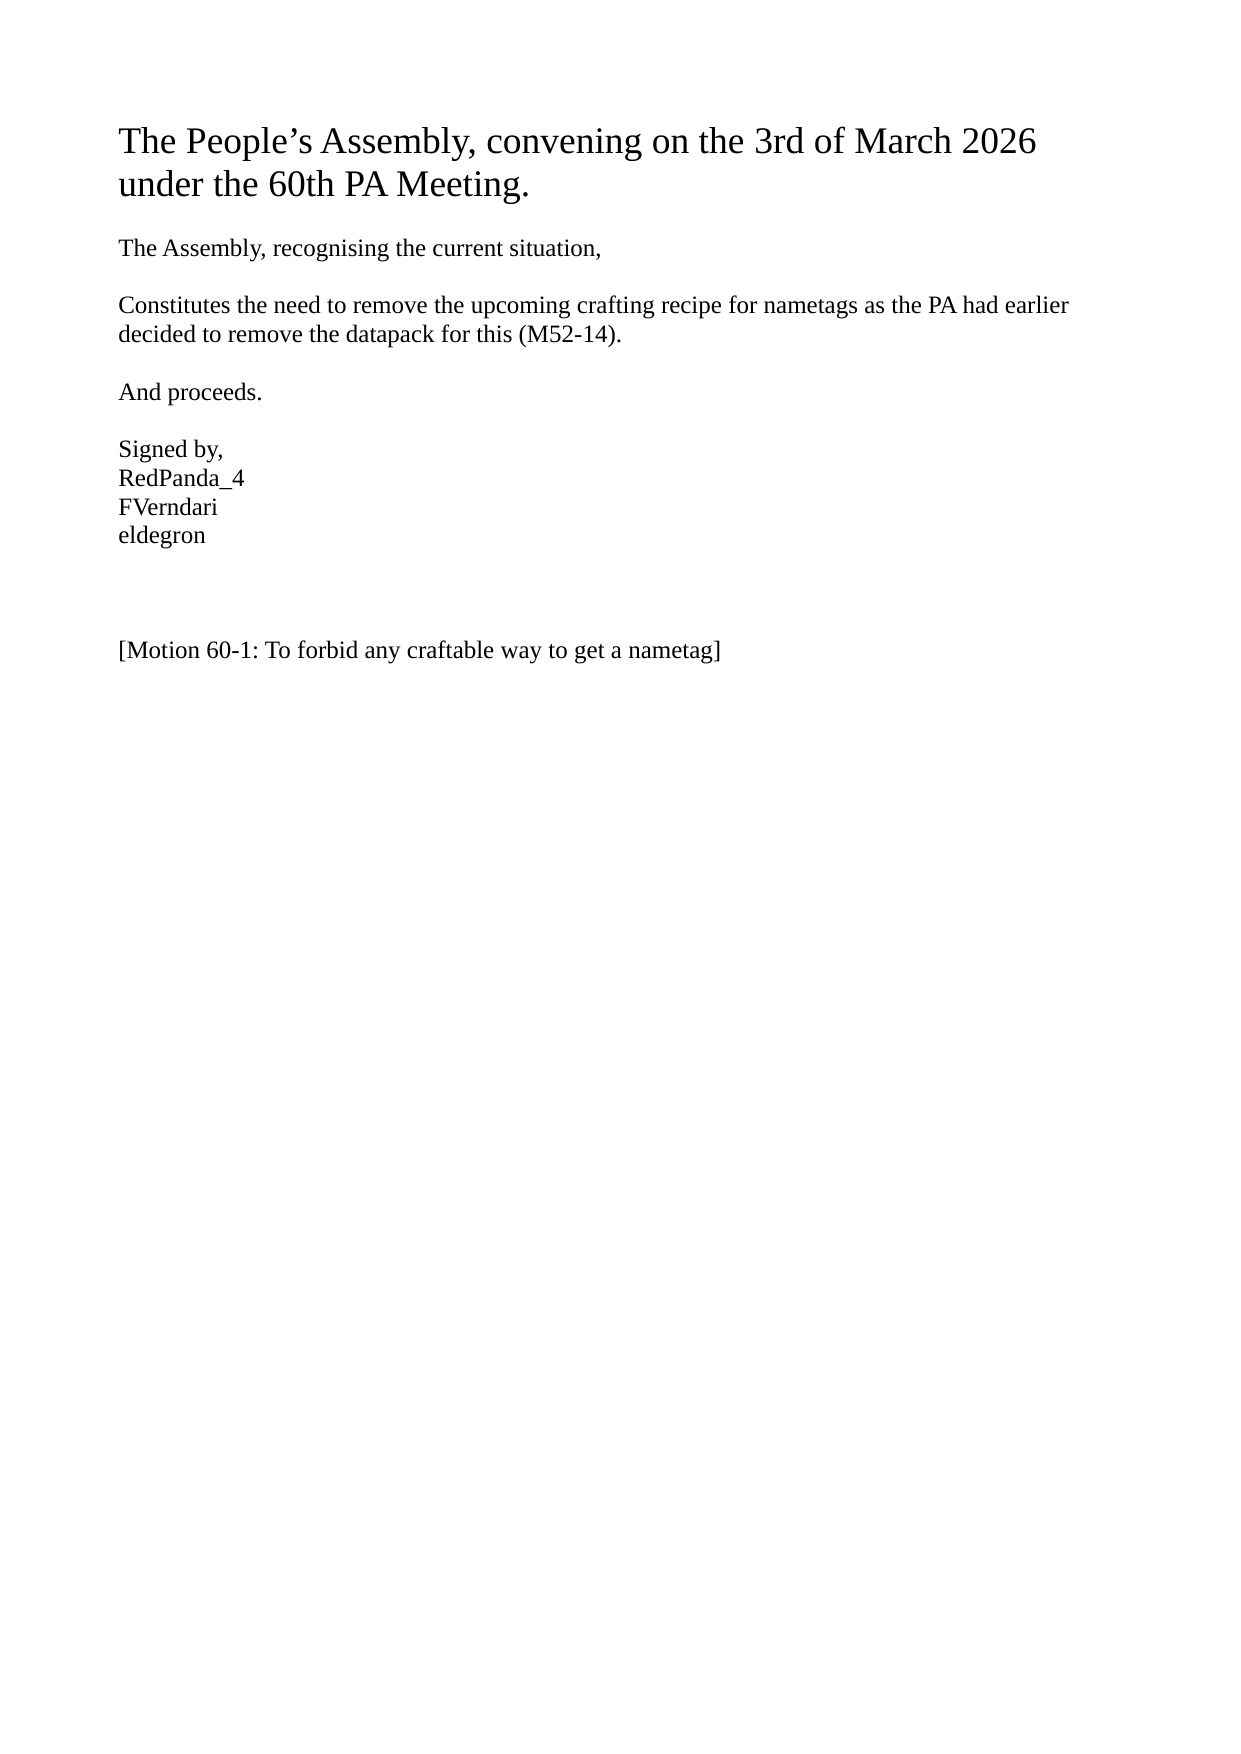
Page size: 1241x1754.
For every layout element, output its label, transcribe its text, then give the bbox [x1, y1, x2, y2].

text eldegron [118, 521, 1122, 549]
text The Assembly, recognising the current situation, [118, 233, 1122, 262]
text RedPanda_4 [118, 463, 1122, 492]
text And proceeds. [118, 377, 1122, 406]
text FVerndari [118, 492, 1122, 521]
text Constitutes the need to remove the upcoming crafting recipe for nametags as the PA had earlier decided to remove the datapack for this (M52-14). [118, 291, 1122, 348]
text Signed by, [118, 434, 1122, 463]
text The People’s Assembly, convening on the 3rd of March 2026 under the 60th PA Meeting. [118, 118, 1122, 204]
text [Motion 60-1: To forbid any craftable way to get a nametag] [118, 636, 1122, 664]
